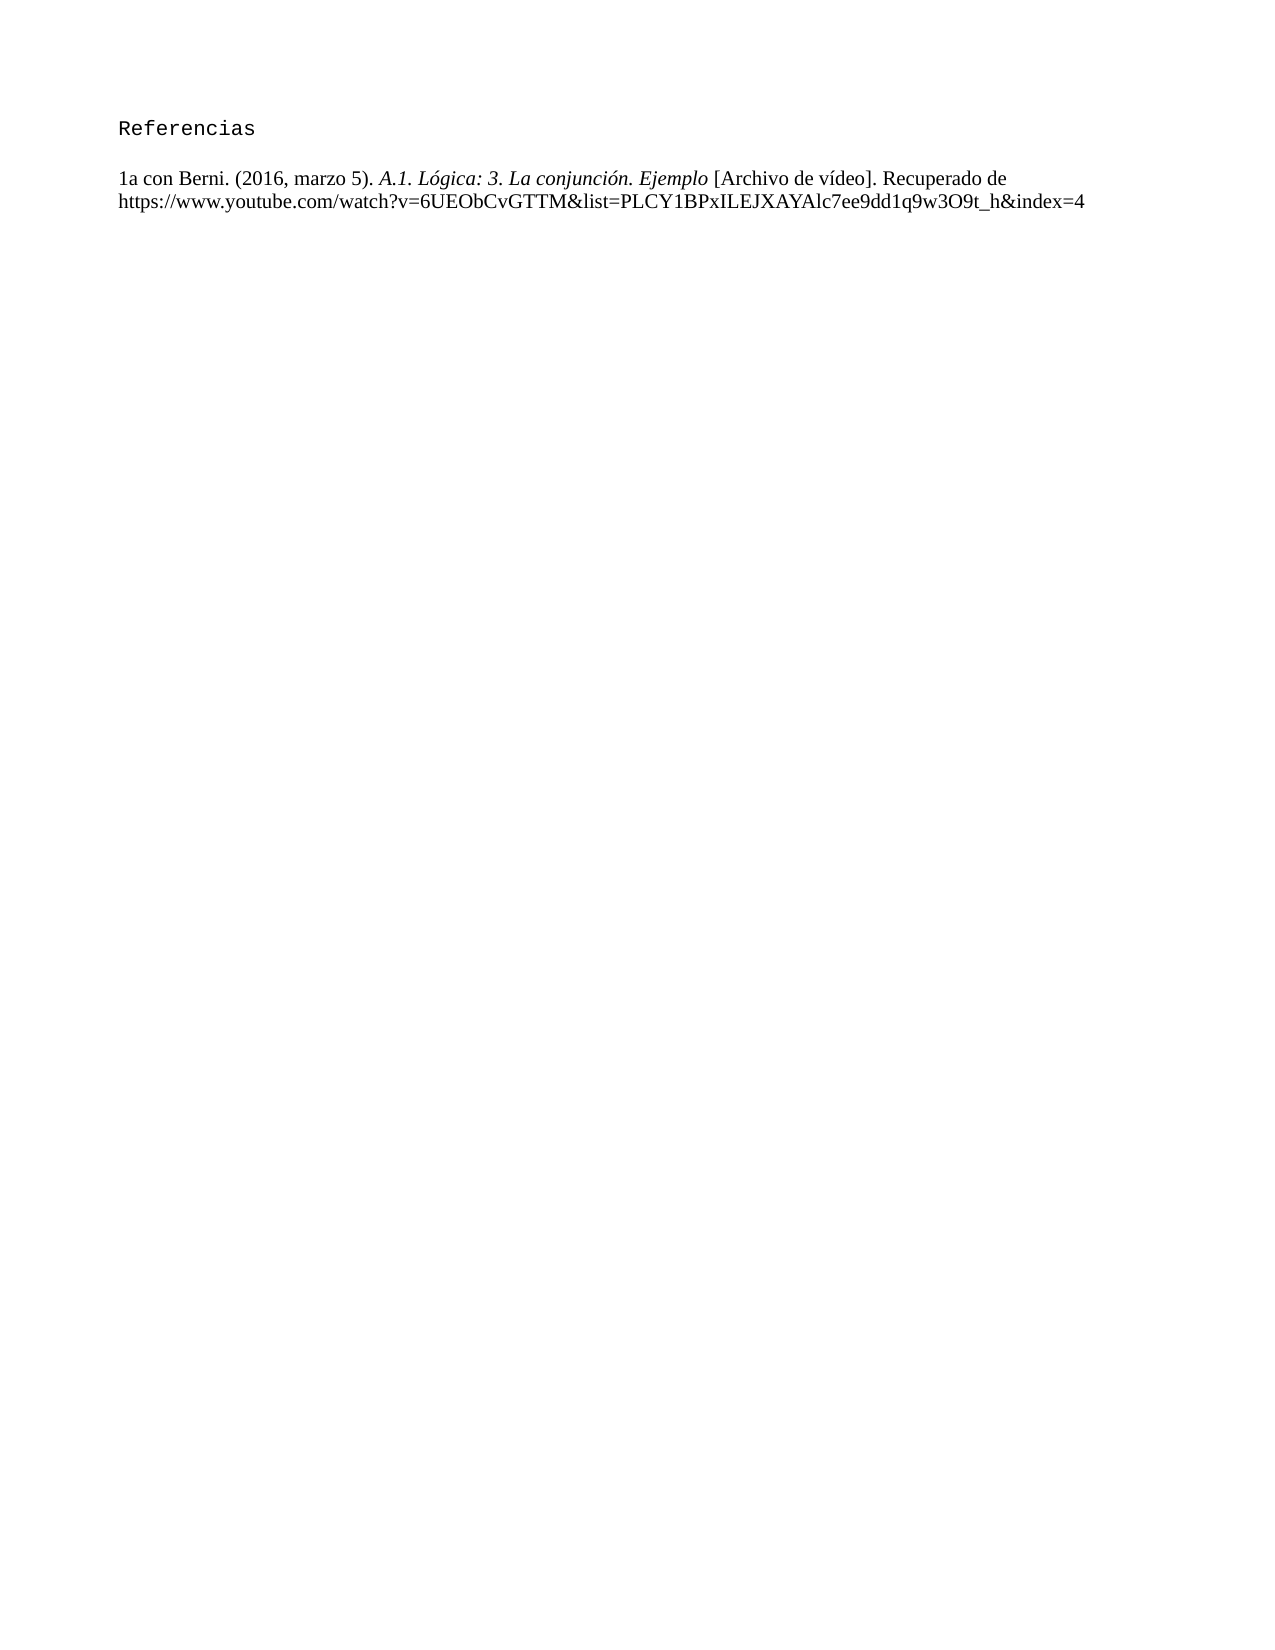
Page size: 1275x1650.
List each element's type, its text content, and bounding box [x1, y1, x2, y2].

text 1a con Berni. (2016, marzo 5). A.1. Lógica: 3. La conjunción. Ejemplo [Archivo de vídeo]. Recuperado de https://www.youtube.com/watch?v=6UEObCvGTTM&list=PLCY1BPxILEJXAYAlc7ee9dd1q9w3O9t_h&index=4 [118, 165, 1157, 213]
text Referencias [118, 118, 1157, 142]
